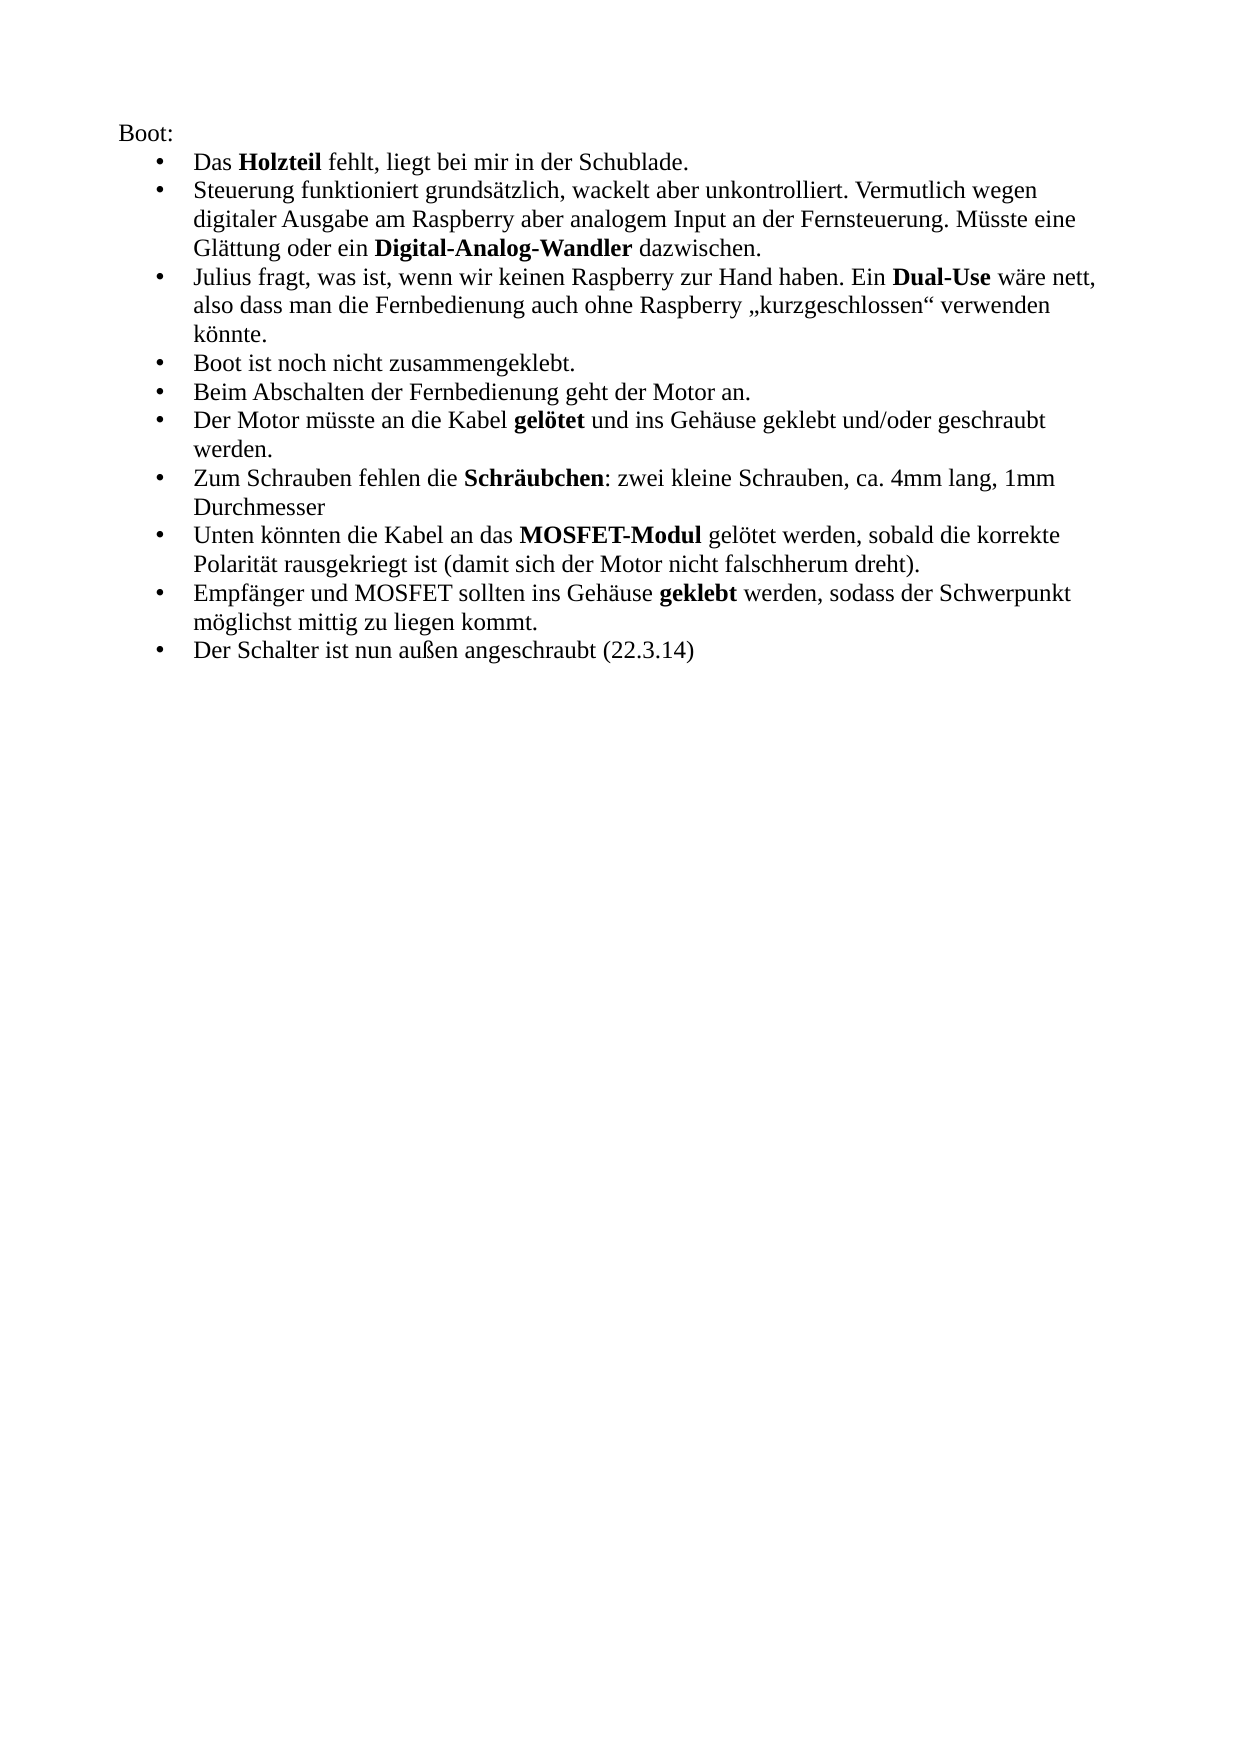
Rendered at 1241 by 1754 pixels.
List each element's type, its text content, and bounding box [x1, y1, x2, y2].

list Der Motor müsste an die Kabel gelötet und ins Gehäuse geklebt und/oder geschraubt werden. [156, 406, 1122, 463]
text Boot: [118, 118, 1122, 147]
list Empfänger und MOSFET sollten ins Gehäuse geklebt werden, sodass der Schwerpunkt möglichst mittig zu liegen kommt. [156, 578, 1122, 636]
list Der Schalter ist nun außen angeschraubt (22.3.14) [156, 636, 1122, 664]
list Julius fragt, was ist, wenn wir keinen Raspberry zur Hand haben. Ein Dual-Use wäre nett, also dass man die Fernbedienung auch ohne Raspberry „kurzgeschlossen“ verwenden könnte. [156, 262, 1122, 348]
list Zum Schrauben fehlen die Schräubchen: zwei kleine Schrauben, ca. 4mm lang, 1mm Durchmesser [156, 463, 1122, 521]
list Beim Abschalten der Fernbedienung geht der Motor an. [156, 377, 1122, 406]
list Boot ist noch nicht zusammengeklebt. [156, 348, 1122, 377]
list Das Holzteil fehlt, liegt bei mir in der Schublade. [156, 147, 1122, 176]
list Unten könnten die Kabel an das MOSFET-Modul gelötet werden, sobald die korrekte Polarität rausgekriegt ist (damit sich der Motor nicht falschherum dreht). [156, 521, 1122, 578]
list Steuerung funktioniert grundsätzlich, wackelt aber unkontrolliert. Vermutlich wegen digitaler Ausgabe am Raspberry aber analogem Input an der Fernsteuerung. Müsste eine Glättung oder ein Digital-Analog-Wandler dazwischen. [156, 176, 1122, 262]
